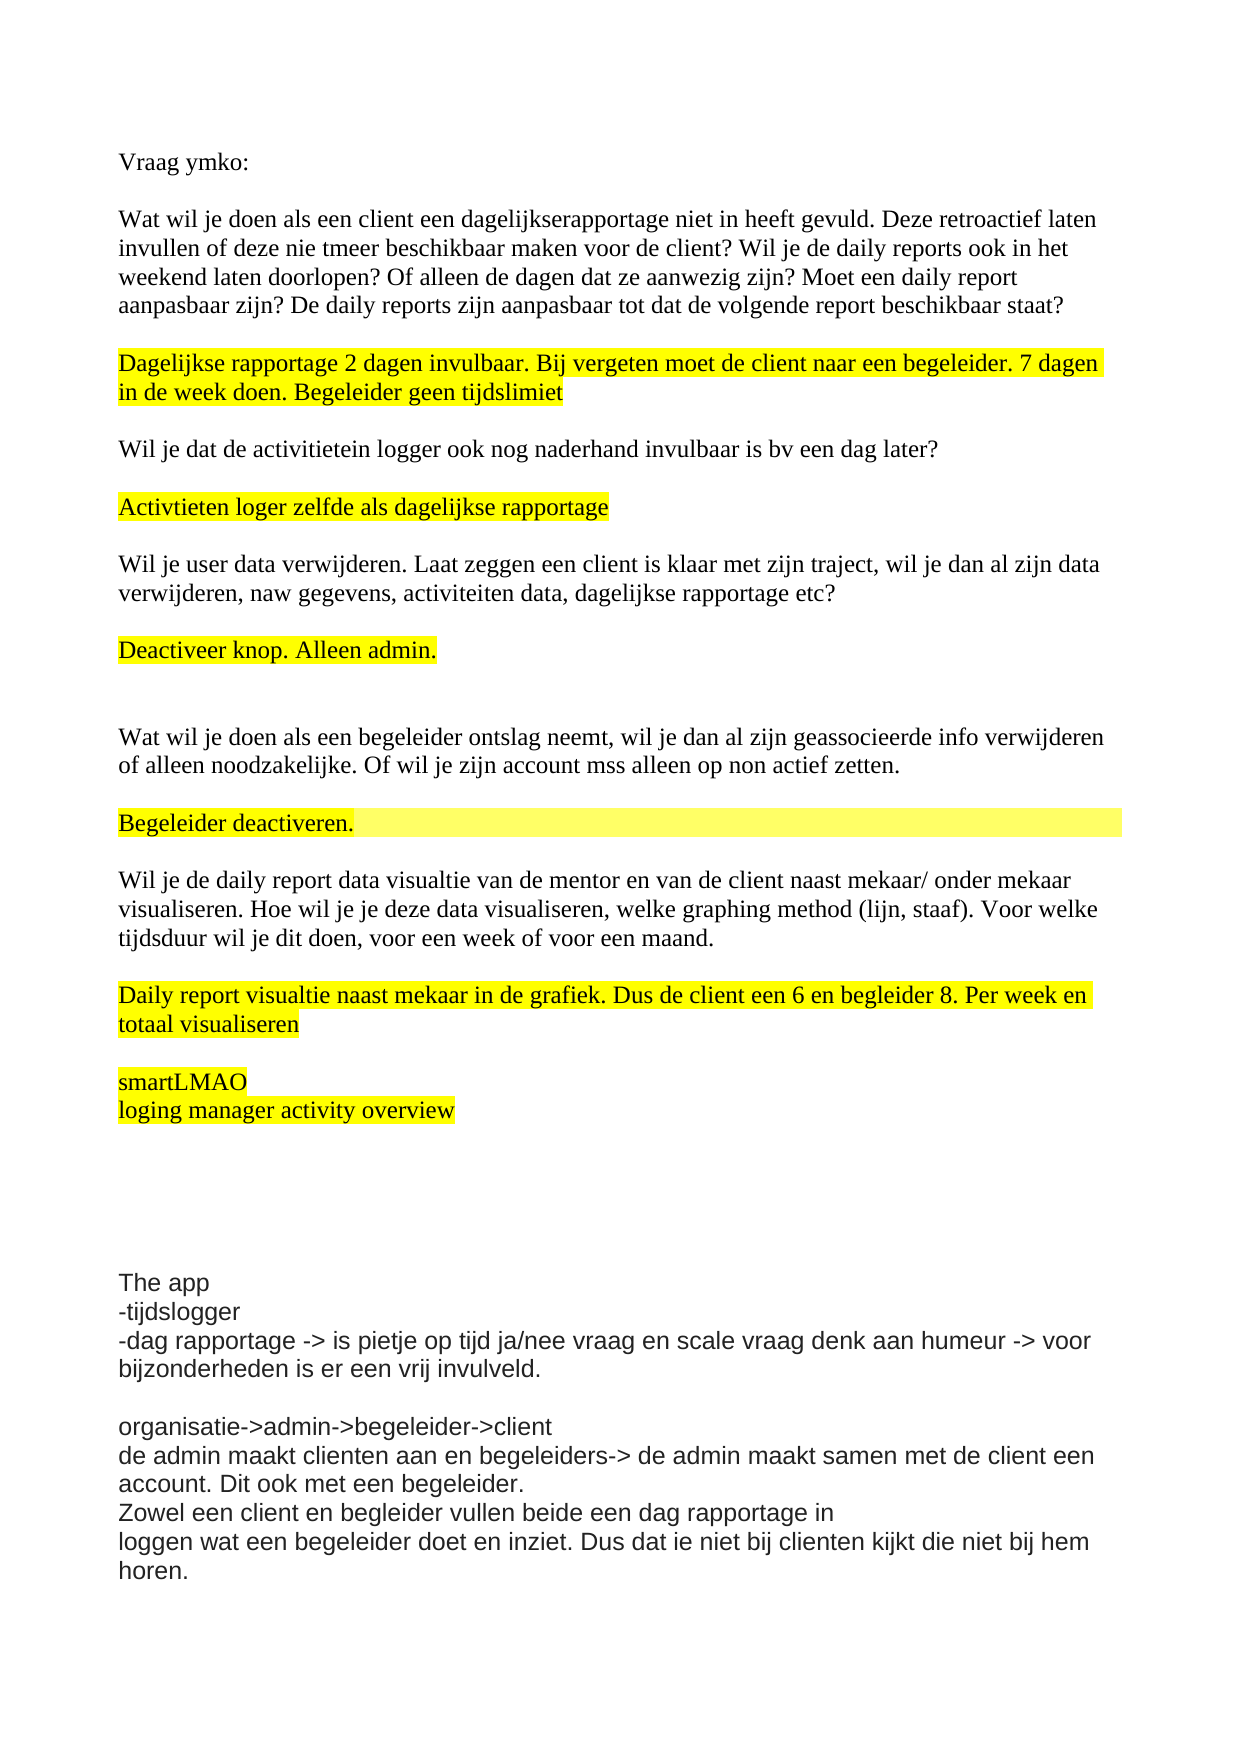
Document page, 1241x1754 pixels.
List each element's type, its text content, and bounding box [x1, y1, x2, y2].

text Begeleider deactiveren. [118, 808, 1122, 837]
text Wil je user data verwijderen. Laat zeggen een client is klaar met zijn traject, wil je dan al zijn data verwijderen, naw gegevens, activiteiten data, dagelijkse rapportage etc? [118, 549, 1122, 607]
text loging manager activity overview [118, 1096, 1122, 1124]
text Activtieten loger zelfde als dagelijkse rapportage [118, 492, 1122, 521]
text Daily report visualtie naast mekaar in de grafiek. Dus de client een 6 en begleider 8. Per week en totaal visualiseren [118, 981, 1122, 1038]
text Vraag ymko: [118, 147, 1122, 176]
text Deactiveer knop. Alleen admin. [118, 636, 1122, 664]
text Wil je de daily report data visualtie van de mentor en van de client naast mekaar/ onder mekaar visualiseren. Hoe wil je je deze data visualiseren, welke graphing method (lijn, staaf). Voor welke tijdsduur wil je dit doen, voor een week of voor een maand. [118, 866, 1122, 952]
text smartLMAO [118, 1067, 1122, 1096]
text Wat wil je doen als een begeleider ontslag neemt, wil je dan al zijn geassocieerde info verwijderen of alleen noodzakelijke. Of wil je zijn account mss alleen op non actief zetten. [118, 722, 1122, 779]
text Dagelijkse rapportage 2 dagen invulbaar. Bij vergeten moet de client naar een begeleider. 7 dagen in de week doen. Begeleider geen tijdslimiet [118, 348, 1122, 406]
text The app -tijdslogger -dag rapportage -> is pietje op tijd ja/nee vraag en scale vraag denk aan humeur -> voor bijzonderheden is er een vrij invulveld. organisatie->admin->begeleider->client de admin maakt clienten aan en begeleiders-> de admin maakt samen met de client een account. Dit ook met een begeleider. Zowel een client en begleider vullen beide een dag rapportage in loggen wat een begeleider doet en inziet. Dus dat ie niet bij clienten kijkt die niet bij hem horen. [118, 1268, 1122, 1613]
text Wat wil je doen als een client een dagelijkserapportage niet in heeft gevuld. Deze retroactief laten invullen of deze nie tmeer beschikbaar maken voor de client? Wil je de daily reports ook in het weekend laten doorlopen? Of alleen de dagen dat ze aanwezig zijn? Moet een daily report aanpasbaar zijn? De daily reports zijn aanpasbaar tot dat de volgende report beschikbaar staat? [118, 204, 1122, 319]
text Wil je dat de activitietein logger ook nog naderhand invulbaar is bv een dag later? [118, 434, 1122, 463]
